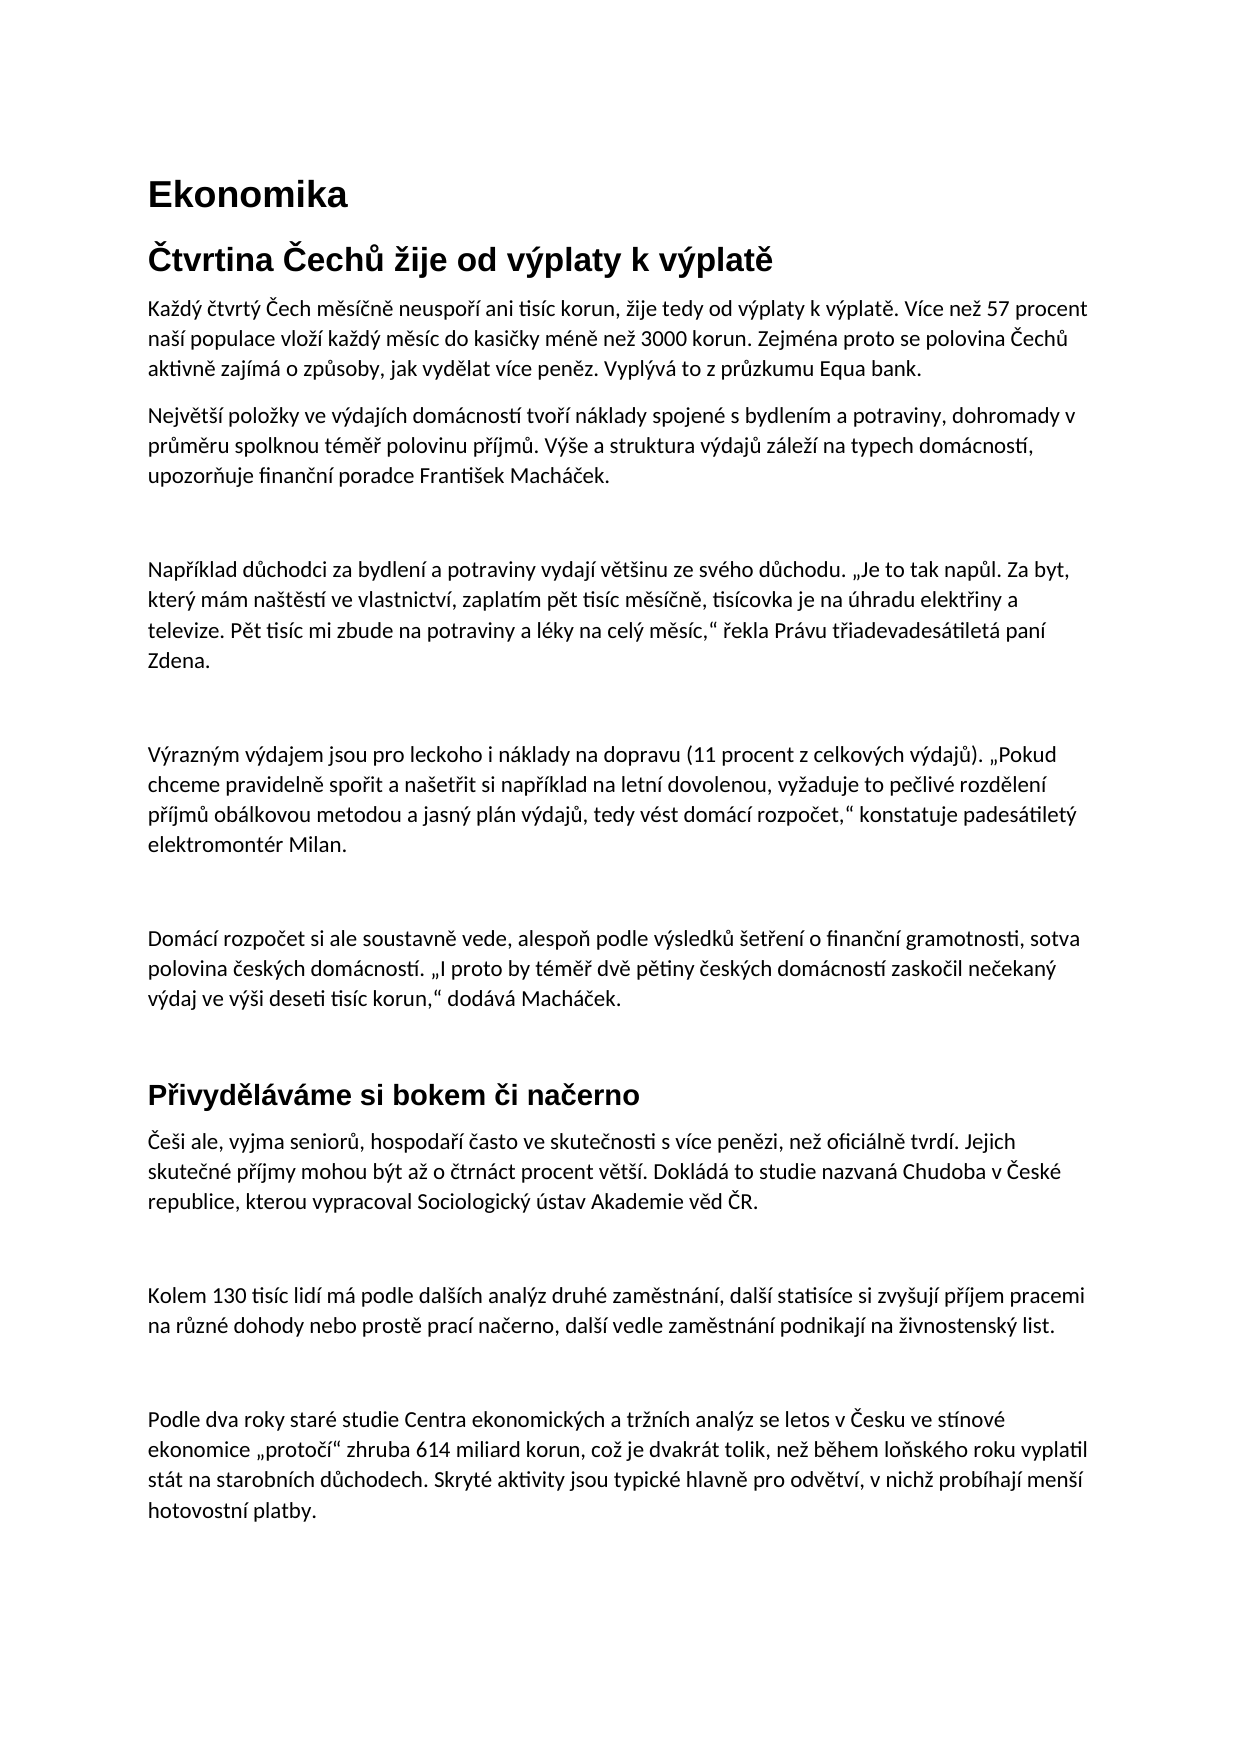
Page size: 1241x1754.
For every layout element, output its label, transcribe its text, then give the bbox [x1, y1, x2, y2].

text Domácí rozpočet si ale soustavně vede, alespoň podle výsledků šetření o finanční gramotnosti, sotva polovina českých domácností. „I proto by téměř dvě pětiny českých domácností zaskočil nečekaný výdaj ve výši deseti tisíc korun,“ dodává Macháček. [148, 924, 1093, 1013]
text Například důchodci za bydlení a potraviny vydají většinu ze svého důchodu. „Je to tak napůl. Za byt, který mám naštěstí ve vlastnictví, zaplatím pět tisíc měsíčně, tisícovka je na úhradu elektřiny a televize. Pět tisíc mi zbude na potraviny a léky na celý měsíc,“ řekla Právu třiadevadesátiletá paní Zdena. [148, 555, 1093, 674]
subtitle Čtvrtina Čechů žije od výplaty k výplatě [148, 240, 1093, 278]
text Češi ale, vyjma seniorů, hospodaří často ve skutečnosti s více penězi, než oficiálně tvrdí. Jejich skutečné příjmy mohou být až o čtrnáct procent větší. Dokládá to studie nazvaná Chudoba v České republice, kterou vypracoval Sociologický ústav Akademie věd ČR. [148, 1127, 1093, 1215]
text Výrazným výdajem jsou pro leckoho i náklady na dopravu (11 procent z celkových výdajů). „Pokud chceme pravidelně spořit a našetřit si například na letní dovolenou, vyžaduje to pečlivé rozdělení příjmů obálkovou metodou a jasný plán výdajů, tedy vést domácí rozpočet,“ konstatuje padesátiletý elektromontér Milan. [148, 740, 1093, 858]
text Největší položky ve výdajích domácností tvoří náklady spojené s bydlením a potraviny, dohromady v průměru spolknou téměř polovinu příjmů. Výše a struktura výdajů záleží na typech domácností, upozorňuje finanční poradce František Macháček. [148, 401, 1093, 490]
text Podle dva roky staré studie Centra ekonomických a tržních analýz se letos v Česku ve stínové ekonomice „protočí“ zhruba 614 miliard korun, což je dvakrát tolik, než během loňského roku vyplatil stát na starobních důchodech. Skryté aktivity jsou typické hlavně pro odvětví, v nichž probíhají menší hotovostní platby. [148, 1405, 1093, 1524]
subtitle Ekonomika [148, 173, 1093, 216]
text Kolem 130 tisíc lidí má podle dalších analýz druhé zaměstnání, další statisíce si zvyšují příjem pracemi na různé dohody nebo prostě prací načerno, další vedle zaměstnání podnikají na živnostenský list. [148, 1281, 1093, 1339]
subtitle Přivyděláváme si bokem či načerno [148, 1078, 1093, 1112]
text Každý čtvrtý Čech měsíčně neuspoří ani tisíc korun, žije tedy od výplaty k výplatě. Více než 57 procent naší populace vloží každý měsíc do kasičky méně než 3000 korun. Zejména proto se polovina Čechů aktivně zajímá o způsoby, jak vydělat více peněz. Vyplývá to z průzkumu Equa bank. [148, 294, 1093, 382]
